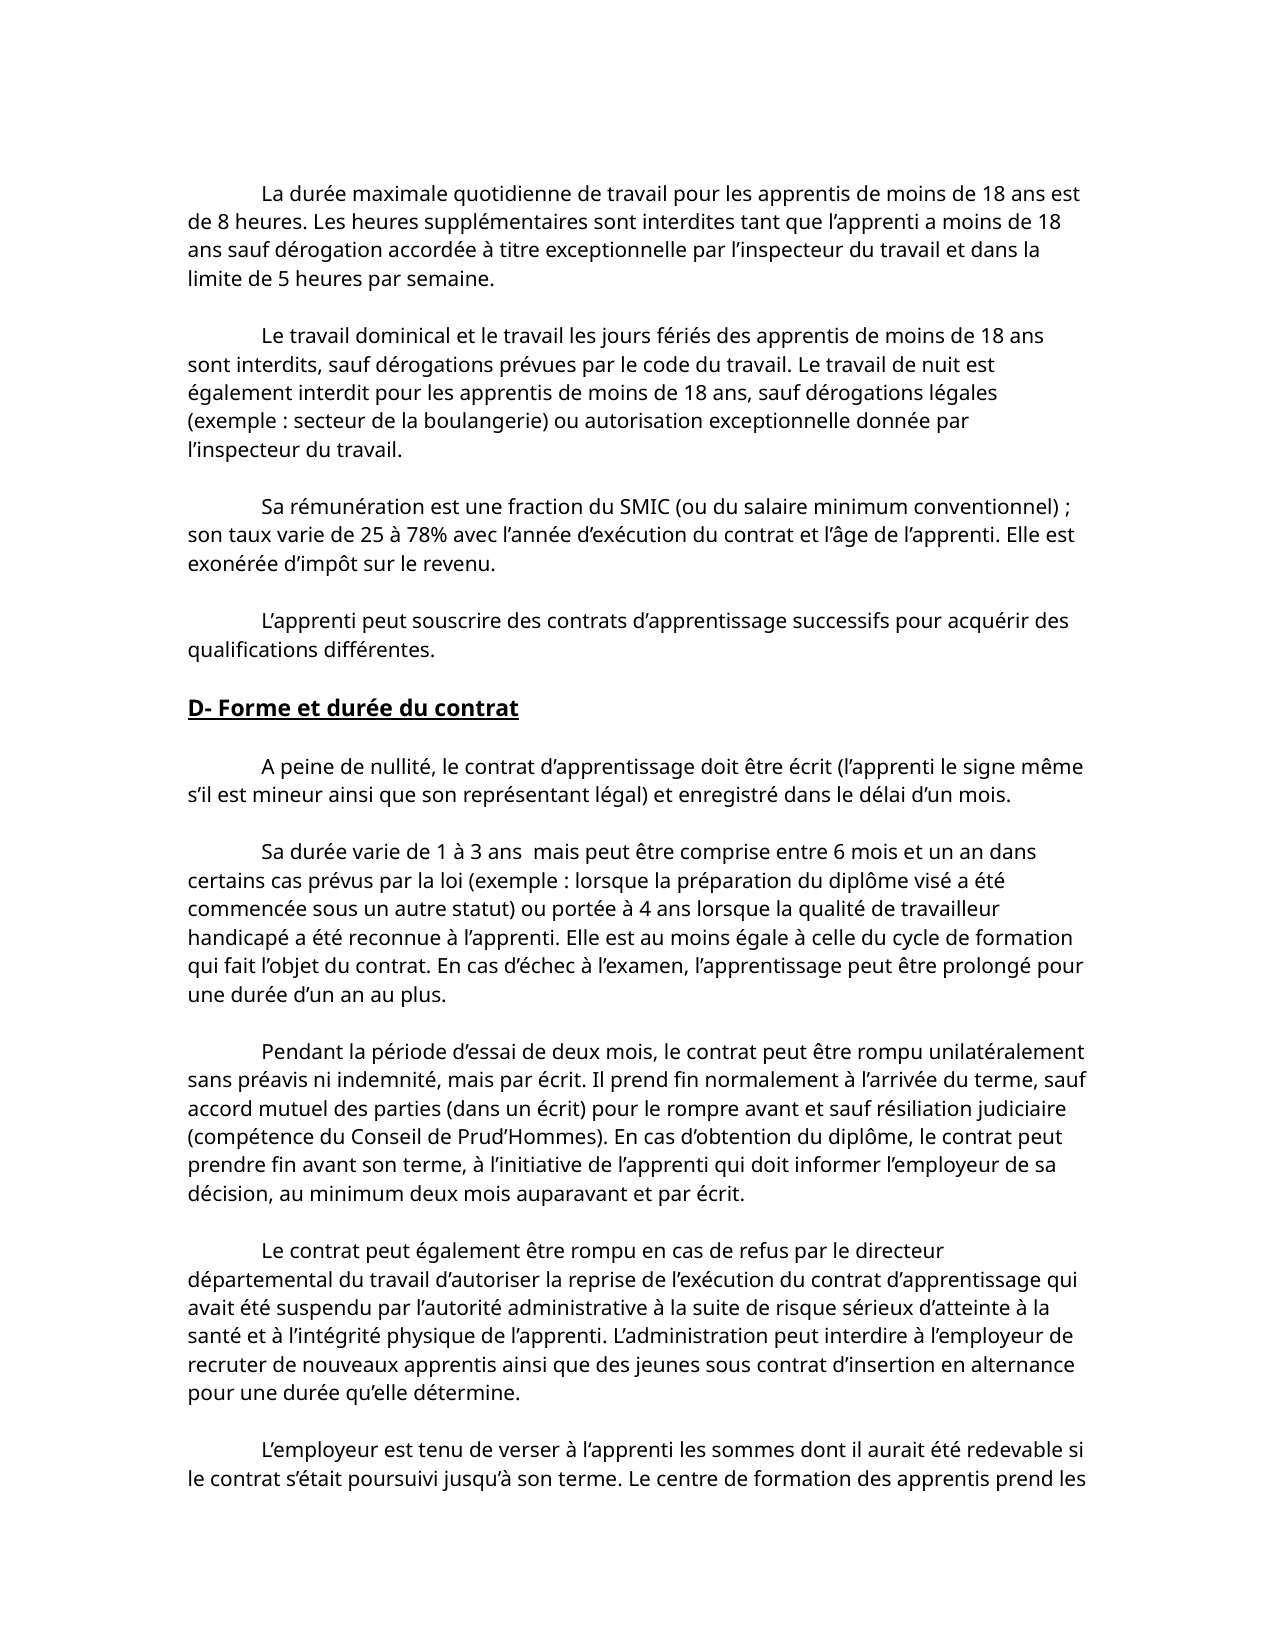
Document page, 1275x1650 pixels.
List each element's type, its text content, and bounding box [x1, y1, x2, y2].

text Sa rémunération est une fraction du SMIC (ou du salaire minimum conventionnel) ; son taux varie de 25 à 78% avec l’année d’exécution du contrat et l’âge de l’apprenti. Elle est exonérée d’impôt sur le revenu. [187, 492, 1087, 577]
text L’employeur est tenu de verser à l‘apprenti les sommes dont il aurait été redevable si le contrat s’était poursuivi jusqu’à son terme. Le centre de formation des apprentis prend les [187, 1436, 1087, 1492]
text D- Forme et durée du contrat [187, 692, 1087, 723]
text Pendant la période d’essai de deux mois, le contrat peut être rompu unilatéralement sans préavis ni indemnité, mais par écrit. Il prend fin normalement à l’arrivée du terme, sauf accord mutuel des parties (dans un écrit) pour le rompre avant et sauf résiliation judiciaire (compétence du Conseil de Prud’Hommes). En cas d’obtention du diplôme, le contrat peut prendre fin avant son terme, à l’initiative de l’apprenti qui doit informer l’employeur de sa décision, au minimum deux mois auparavant et par écrit. [187, 1037, 1087, 1207]
text Le travail dominical et le travail les jours fériés des apprentis de moins de 18 ans sont interdits, sauf dérogations prévues par le code du travail. Le travail de nuit est également interdit pour les apprentis de moins de 18 ans, sauf dérogations légales (exemple : secteur de la boulangerie) ou autorisation exceptionnelle donnée par l’inspecteur du travail. [187, 321, 1087, 463]
text Sa durée varie de 1 à 3 ans mais peut être comprise entre 6 mois et un an dans certains cas prévus par la loi (exemple : lorsque la préparation du diplôme visé a été commencée sous un autre statut) ou portée à 4 ans lorsque la qualité de travailleur handicapé a été reconnue à l’apprenti. Elle est au moins égale à celle du cycle de formation qui fait l’objet du contrat. En cas d’échec à l’examen, l’apprentissage peut être prolongé pour une durée d’un an au plus. [187, 837, 1087, 1008]
text Le contrat peut également être rompu en cas de refus par le directeur départemental du travail d’autoriser la reprise de l’exécution du contrat d’apprentissage qui avait été suspendu par l’autorité administrative à la suite de risque sérieux d’atteinte à la santé et à l’intégrité physique de l’apprenti. L’administration peut interdire à l’employeur de recruter de nouveaux apprentis ainsi que des jeunes sous contrat d’insertion en alternance pour une durée qu’elle détermine. [187, 1236, 1087, 1407]
text A peine de nullité, le contrat d’apprentissage doit être écrit (l’apprenti le signe même s’il est mineur ainsi que son représentant légal) et enregistré dans le délai d’un mois. [187, 752, 1087, 809]
text L’apprenti peut souscrire des contrats d’apprentissage successifs pour acquérir des qualifications différentes. [187, 606, 1087, 663]
text La durée maximale quotidienne de travail pour les apprentis de moins de 18 ans est de 8 heures. Les heures supplémentaires sont interdites tant que l’apprenti a moins de 18 ans sauf dérogation accordée à titre exceptionnelle par l’inspecteur du travail et dans la limite de 5 heures par semaine. [187, 179, 1087, 292]
